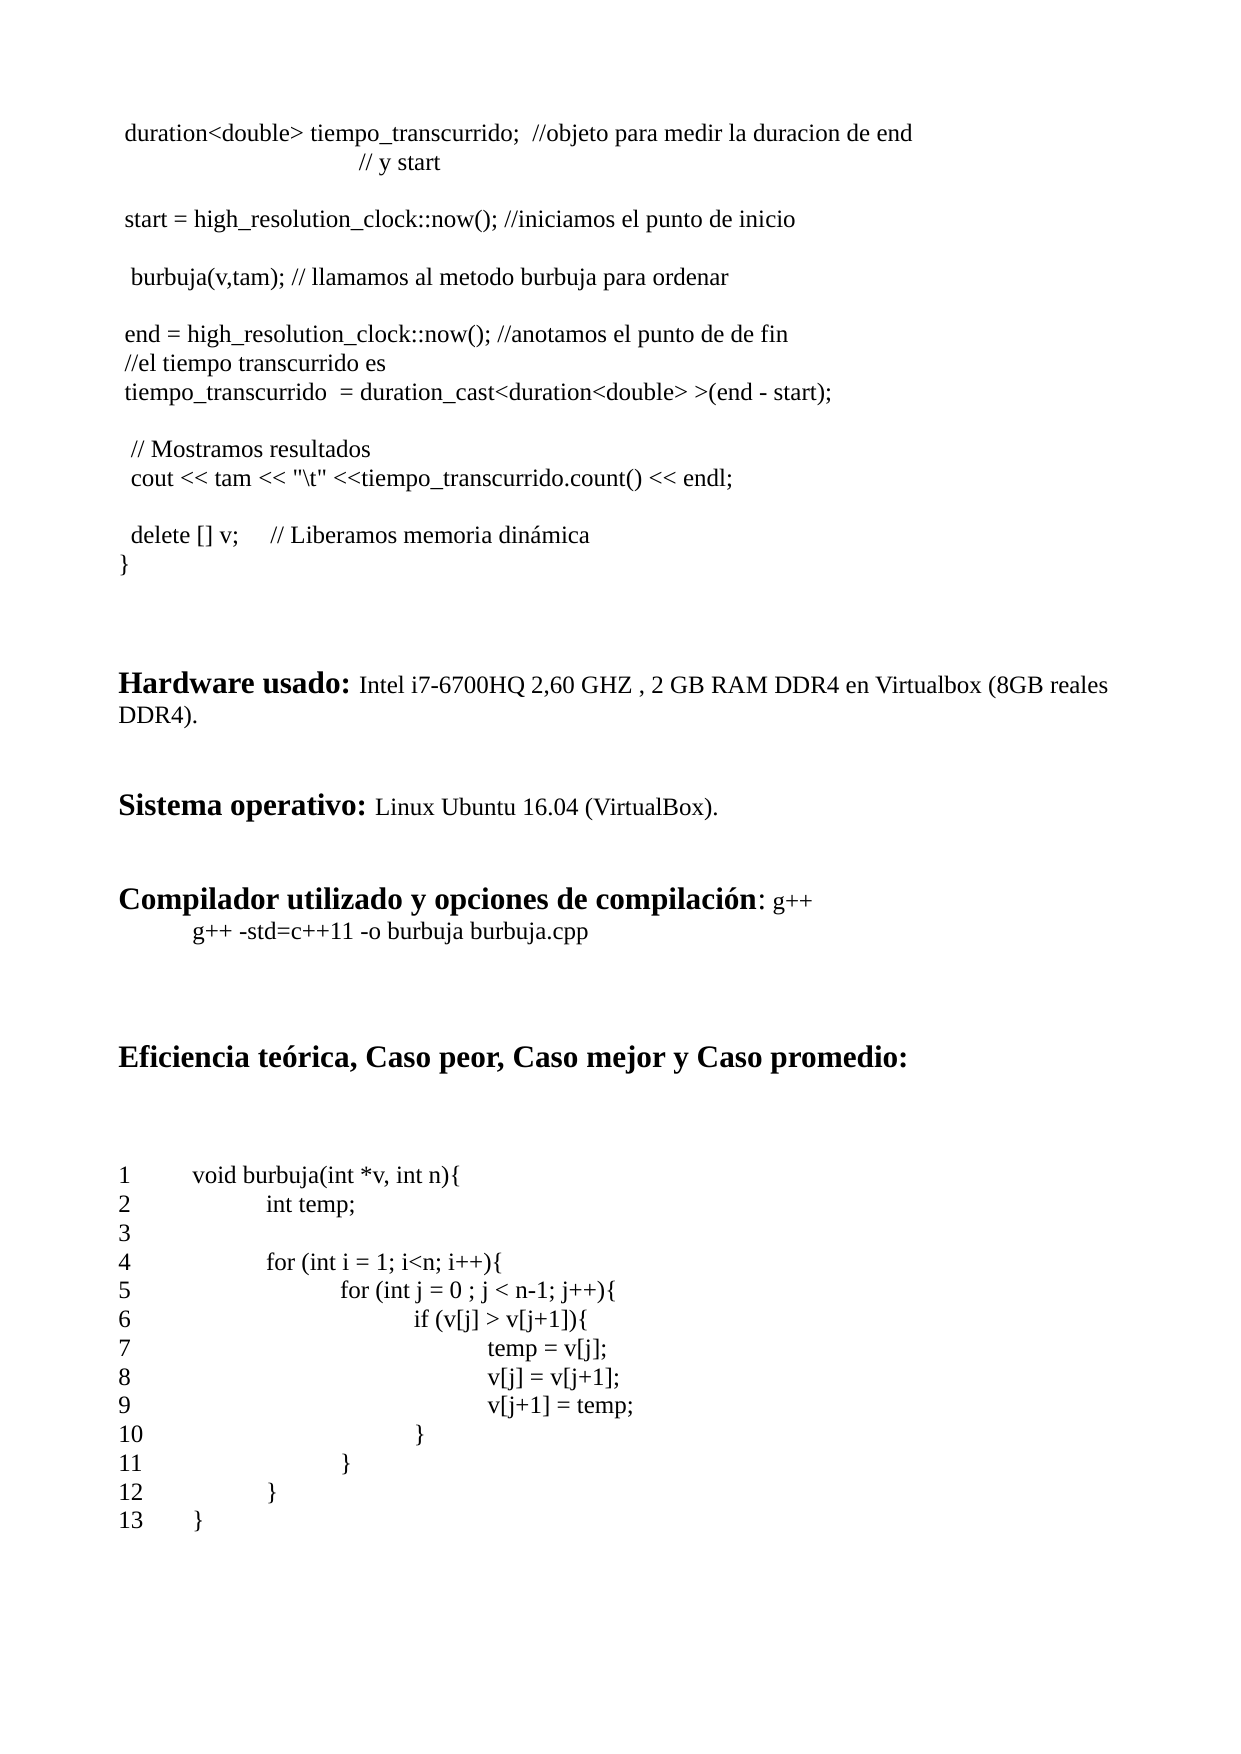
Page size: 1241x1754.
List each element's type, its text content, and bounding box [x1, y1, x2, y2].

text 5 for (int j = 0 ; j < n-1; j++){ [118, 1275, 1122, 1304]
text } [118, 549, 1122, 578]
text burbuja(v,tam); // llamamos al metodo burbuja para ordenar [118, 262, 1122, 291]
text 1 void burbuja(int *v, int n){ [118, 1160, 1122, 1189]
text delete [] v; // Liberamos memoria dinámica [118, 521, 1122, 549]
text Compilador utilizado y opciones de compilación: g++ [118, 880, 1122, 916]
text 2 int temp; [118, 1189, 1122, 1218]
text //el tiempo transcurrido es [118, 348, 1122, 377]
text duration<double> tiempo_transcurrido; //objeto para medir la duracion de end // y start [118, 118, 1122, 176]
text Sistema operativo: Linux Ubuntu 16.04 (VirtualBox). [118, 787, 1122, 822]
text 4 for (int i = 1; i<n; i++){ [118, 1247, 1122, 1275]
text 11 } [118, 1448, 1122, 1477]
text 9 v[j+1] = temp; [118, 1390, 1122, 1419]
text start = high_resolution_clock::now(); //iniciamos el punto de inicio [118, 204, 1122, 233]
text cout << tam << "\t" <<tiempo_transcurrido.count() << endl; [118, 463, 1122, 492]
text end = high_resolution_clock::now(); //anotamos el punto de de fin [118, 319, 1122, 348]
text g++ -std=c++11 -o burbuja burbuja.cpp [118, 916, 1122, 945]
text 12 } [118, 1477, 1122, 1505]
text Hardware usado: Intel i7-6700HQ 2,60 GHZ , 2 GB RAM DDR4 en Virtualbox (8GB reales DDR4). [118, 664, 1122, 729]
text 8 v[j] = v[j+1]; [118, 1362, 1122, 1390]
text 6 if (v[j] > v[j+1]){ [118, 1304, 1122, 1333]
text 10 } [118, 1419, 1122, 1448]
text 13 } [118, 1505, 1122, 1534]
text // Mostramos resultados [118, 434, 1122, 463]
text 3 [118, 1218, 1122, 1247]
text Eficiencia teórica, Caso peor, Caso mejor y Caso promedio: [118, 1038, 1122, 1074]
text tiempo_transcurrido = duration_cast<duration<double> >(end - start); [118, 377, 1122, 406]
text 7 temp = v[j]; [118, 1333, 1122, 1362]
